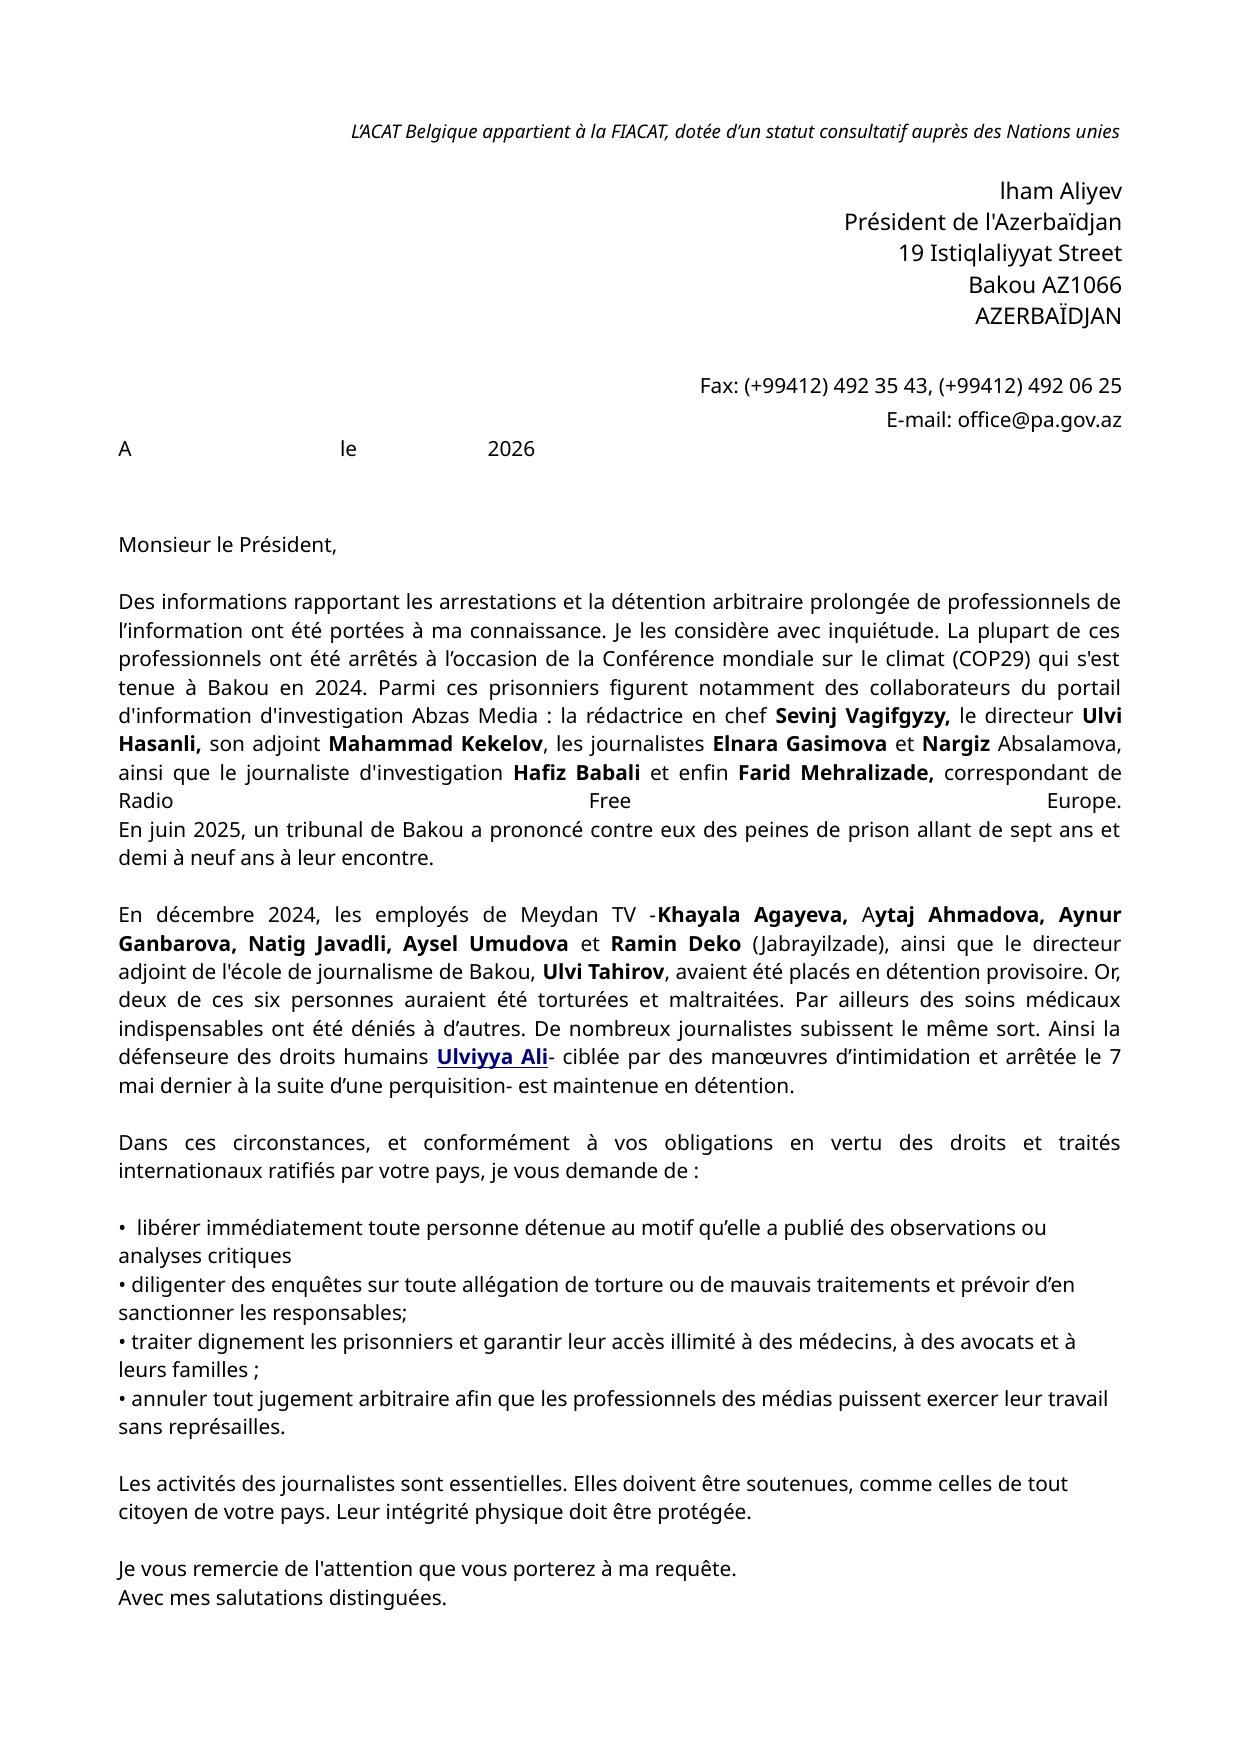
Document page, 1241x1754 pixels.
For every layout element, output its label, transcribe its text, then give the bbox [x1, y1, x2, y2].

text A le 2026 [118, 434, 1122, 462]
text Dans ces circonstances, et conformément à vos obligations en vertu des droits et traités internationaux ratifiés par votre pays, je vous demande de : [118, 1128, 1122, 1184]
text E-mail: office@pa.gov.az [118, 406, 1122, 434]
text L’ACAT Belgique appartient à la FIACAT, dotée d’un statut consultatif auprès des Nations unies [118, 118, 1122, 144]
text Je vous remercie de l'attention que vous porterez à ma requête. Avec mes salutations distinguées. [118, 1554, 1122, 1611]
text Fax: (+99412) 492 35 43, (+99412) 492 06 25 [118, 371, 1122, 399]
text En décembre 2024, les employés de Meydan TV -Khayala Agayeva, Aytaj Ahmadova, Aynur Ganbarova, Natig Javadli, Aysel Umudova et Ramin Deko (Jabrayilzade), ainsi que le directeur adjoint de l'école de journalisme de Bakou, Ulvi Tahirov, avaient été placés en détention provisoire. Or, deux de ces six personnes auraient été torturées et maltraitées. Par ailleurs des soins médicaux indispensables ont été déniés à d’autres. De nombreux journalistes subissent le même sort. Ainsi la défenseure des droits humains Ulviyya Ali- ciblée par des manœuvres d’intimidation et arrêtée le 7 mai dernier à la suite d’une perquisition- est maintenue en détention. [118, 872, 1122, 1099]
text Les activités des journalistes sont essentielles. Elles doivent être soutenues, comme celles de tout citoyen de votre pays. Leur intégrité physique doit être protégée. [118, 1469, 1122, 1526]
text Monsieur le Président, [118, 531, 1122, 559]
text lham Aliyev Président de l'Azerbaïdjan 19 Istiqlaliyyat Street Bakou AZ1066 AZERBAÏDJAN [118, 175, 1122, 331]
text • libérer immédiatement toute personne détenue au motif qu’elle a publié des observations ou analyses critiques • diligenter des enquêtes sur toute allégation de torture ou de mauvais traitements et prévoir d’en sanctionner les responsables; • traiter dignement les prisonniers et garantir leur accès illimité à des médecins, à des avocats et à leurs familles ; • annuler tout jugement arbitraire afin que les professionnels des médias puissent exercer leur travail sans représailles. [118, 1184, 1122, 1441]
text Des informations rapportant les arrestations et la détention arbitraire prolongée de professionnels de l’information ont été portées à ma connaissance. Je les considère avec inquiétude. La plupart de ces professionnels ont été arrêtés à l’occasion de la Conférence mondiale sur le climat (COP29) qui s'est tenue à Bakou en 2024. Parmi ces prisonniers figurent notamment des collaborateurs du portail d'information d'investigation Abzas Media : la rédactrice en chef Sevinj Vagifgyzy, le directeur Ulvi Hasanli, son adjoint Mahammad Kekelov, les journalistes Elnara Gasimova et Nargiz Absalamova, ainsi que le journaliste d'investigation Hafiz Babali et enfin Farid Mehralizade, correspondant de Radio Free Europe. En juin 2025, un tribunal de Bakou a prononcé contre eux des peines de prison allant de sept ans et demi à neuf ans à leur encontre. [118, 559, 1122, 872]
